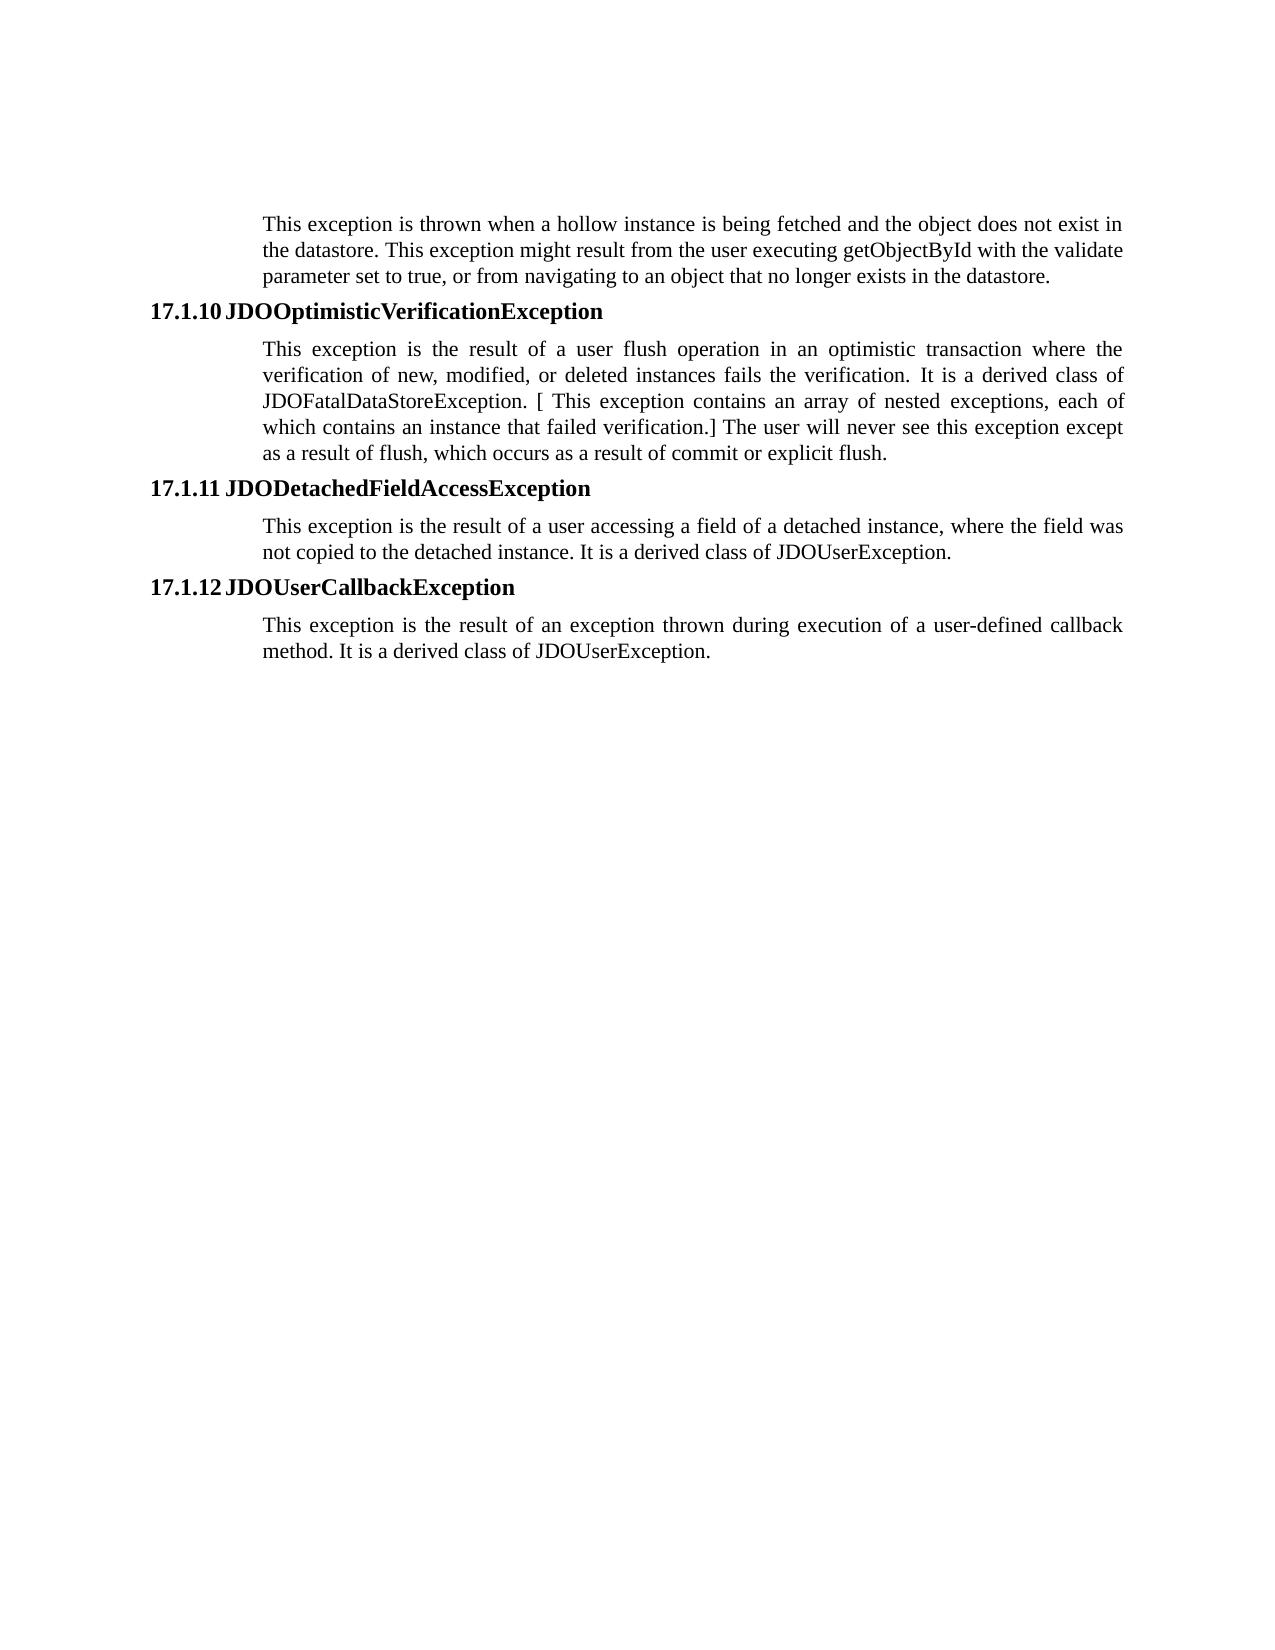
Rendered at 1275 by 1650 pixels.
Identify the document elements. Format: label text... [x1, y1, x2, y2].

subtitle JDODetachedFieldAccessException [150, 473, 1125, 502]
text This exception is the result of a user accessing a field of a detached instance, where the field was not copied to the detached instance. It is a derived class of JDOUserException. [262, 512, 1125, 564]
text A17.1.10-1 [This exception is the result of a user flush operation in an optimistic transaction where the verification of new, modified, or deleted instances fails the verification.] It is a derived class of JDOFatalDataStoreException. [ This exception contains an array of nested exceptions, each of which contains an instance that failed verification.] The user will never see this exception except as a result of flush, which occurs as a result of commit or explicit flush. [262, 335, 1125, 465]
subtitle JDOUserCallbackException [150, 572, 1125, 601]
subtitle JDOOptimisticVerificationException [150, 296, 1125, 324]
text A17.1.9-6 [This exception is thrown when a hollow instance is being fetched and the object does not exist in the datastore.] A17.1.9-7 [This exception might result from the user executing getObjectById with the validate parameter set to true, or from A17.1.9-8 [navigating to an object that no longer exists in the datastore.] [262, 210, 1125, 288]
text This exception is the result of an exception thrown during execution of a user-defined callback method. It is a derived class of JDOUserException. [262, 611, 1125, 663]
